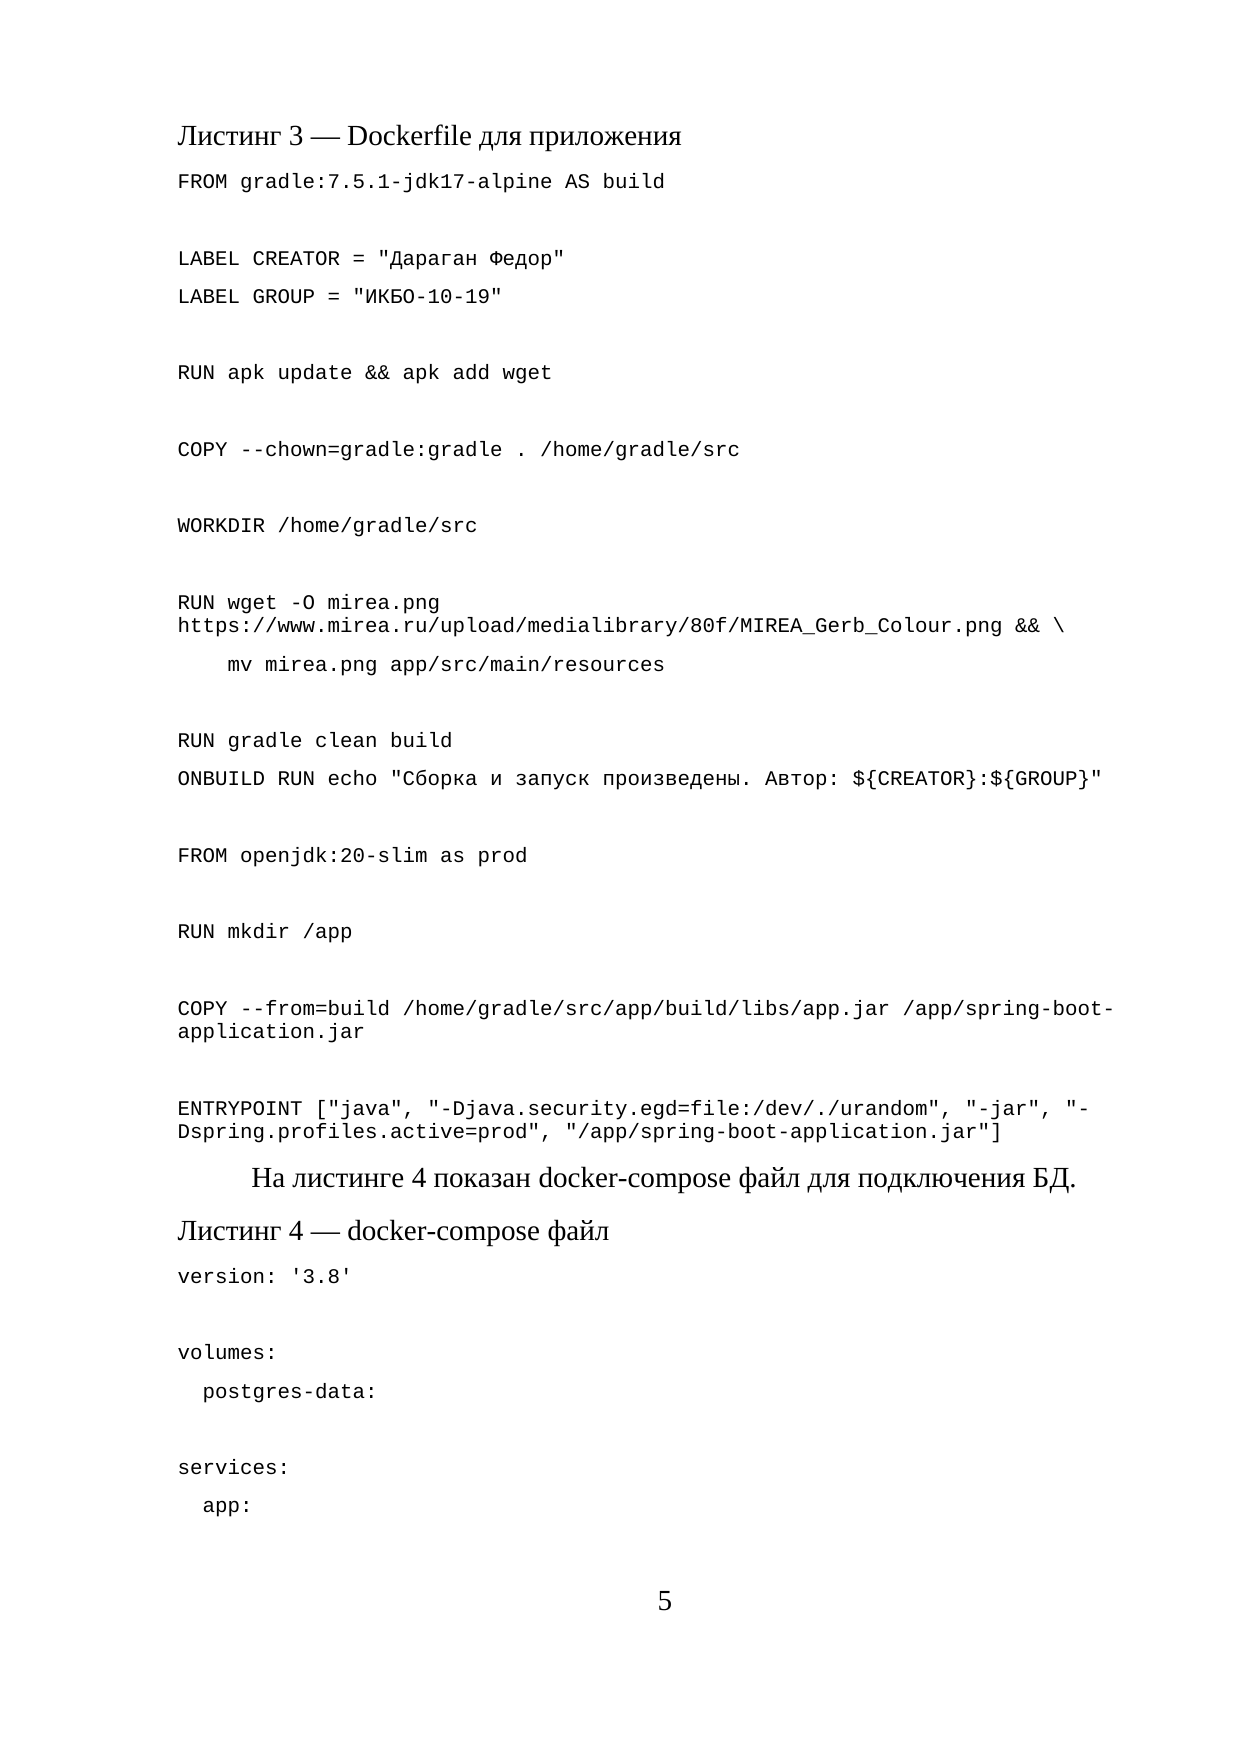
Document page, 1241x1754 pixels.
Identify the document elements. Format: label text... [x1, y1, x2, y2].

text LABEL CREATOR = "Дараган Федор" [177, 248, 1152, 271]
text RUN gradle clean build [177, 730, 1152, 754]
text app: [177, 1495, 1152, 1519]
text FROM gradle:7.5.1-jdk17-alpine AS build [177, 171, 1152, 195]
text RUN mkdir /app [177, 921, 1152, 945]
text postgres-data: [177, 1381, 1152, 1404]
text COPY --from=build /home/gradle/src/app/build/libs/app.jar /app/spring-boot-application.jar [177, 998, 1152, 1045]
text version: '3.8' [177, 1266, 1152, 1289]
text LABEL GROUP = "ИКБО-10-19" [177, 286, 1152, 309]
text mv mirea.png app/src/main/resources [177, 654, 1152, 677]
text ENTRYPOINT ["java", "-Djava.security.egd=file:/dev/./urandom", "-jar", "-Dspring.profiles.active=prod", "/app/spring-boot-application.jar"] [177, 1098, 1152, 1145]
text RUN apk update && apk add wget [177, 362, 1152, 386]
text FROM openjdk:20-slim as prod [177, 845, 1152, 868]
text services: [177, 1457, 1152, 1481]
text WORKDIR /home/gradle/src [177, 515, 1152, 539]
text COPY --chown=gradle:gradle . /home/gradle/src [177, 439, 1152, 462]
text На листинге 4 показан docker-compose файл для подключения БД. [177, 1160, 1152, 1193]
text RUN wget -O mirea.png https://www.mirea.ru/upload/medialibrary/80f/MIREA_Gerb_Colour.png && \ [177, 592, 1152, 639]
text Листинг 4 — docker-compose файл [177, 1213, 1152, 1246]
text Листинг 3 — Dockerfile для приложения [177, 118, 1152, 152]
text ONBUILD RUN echo "Сборка и запуск произведены. Автор: ${CREATOR}:${GROUP}" [177, 768, 1152, 792]
text volumes: [177, 1342, 1152, 1366]
